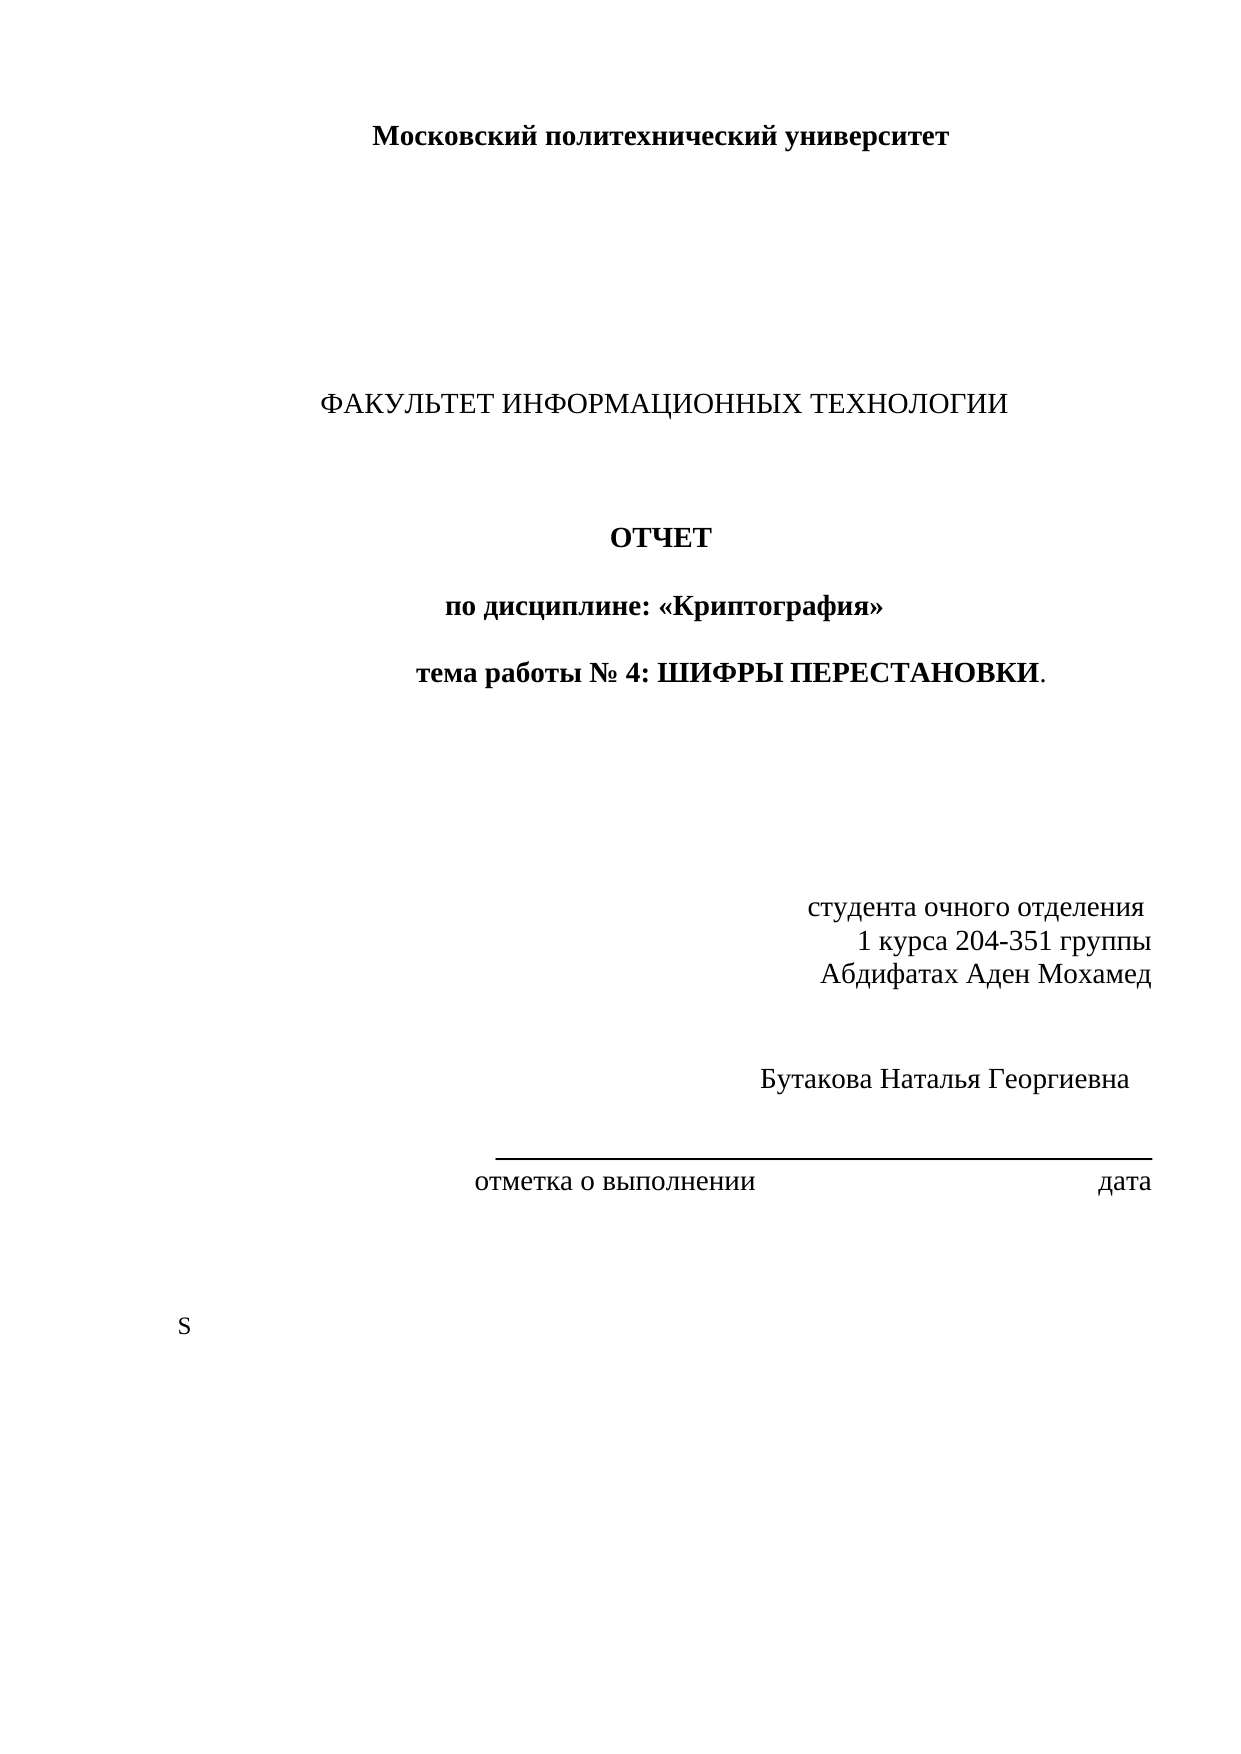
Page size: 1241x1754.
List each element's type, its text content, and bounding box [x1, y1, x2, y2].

text _____________________________________________ [177, 1129, 1152, 1163]
text отметка о выполнении дата [177, 1163, 1152, 1196]
text 1 курса 204-351 группы [177, 923, 1152, 957]
text студента очного отделения [177, 889, 1152, 923]
text факультет информационных технологии [177, 386, 1152, 420]
text S [177, 1311, 1152, 1340]
text тема работы № 4: ШИФРЫ ПЕРЕСТАНОВКИ. [325, 655, 1152, 688]
text по дисциплине: «Криптография» [177, 588, 1152, 621]
text Абдифатах Аден Мохамед [177, 957, 1152, 990]
text Бутакова Наталья Георгиевна [177, 1057, 1152, 1096]
text Московский политехнический университет [177, 118, 1152, 152]
text Отчет [177, 521, 1152, 554]
